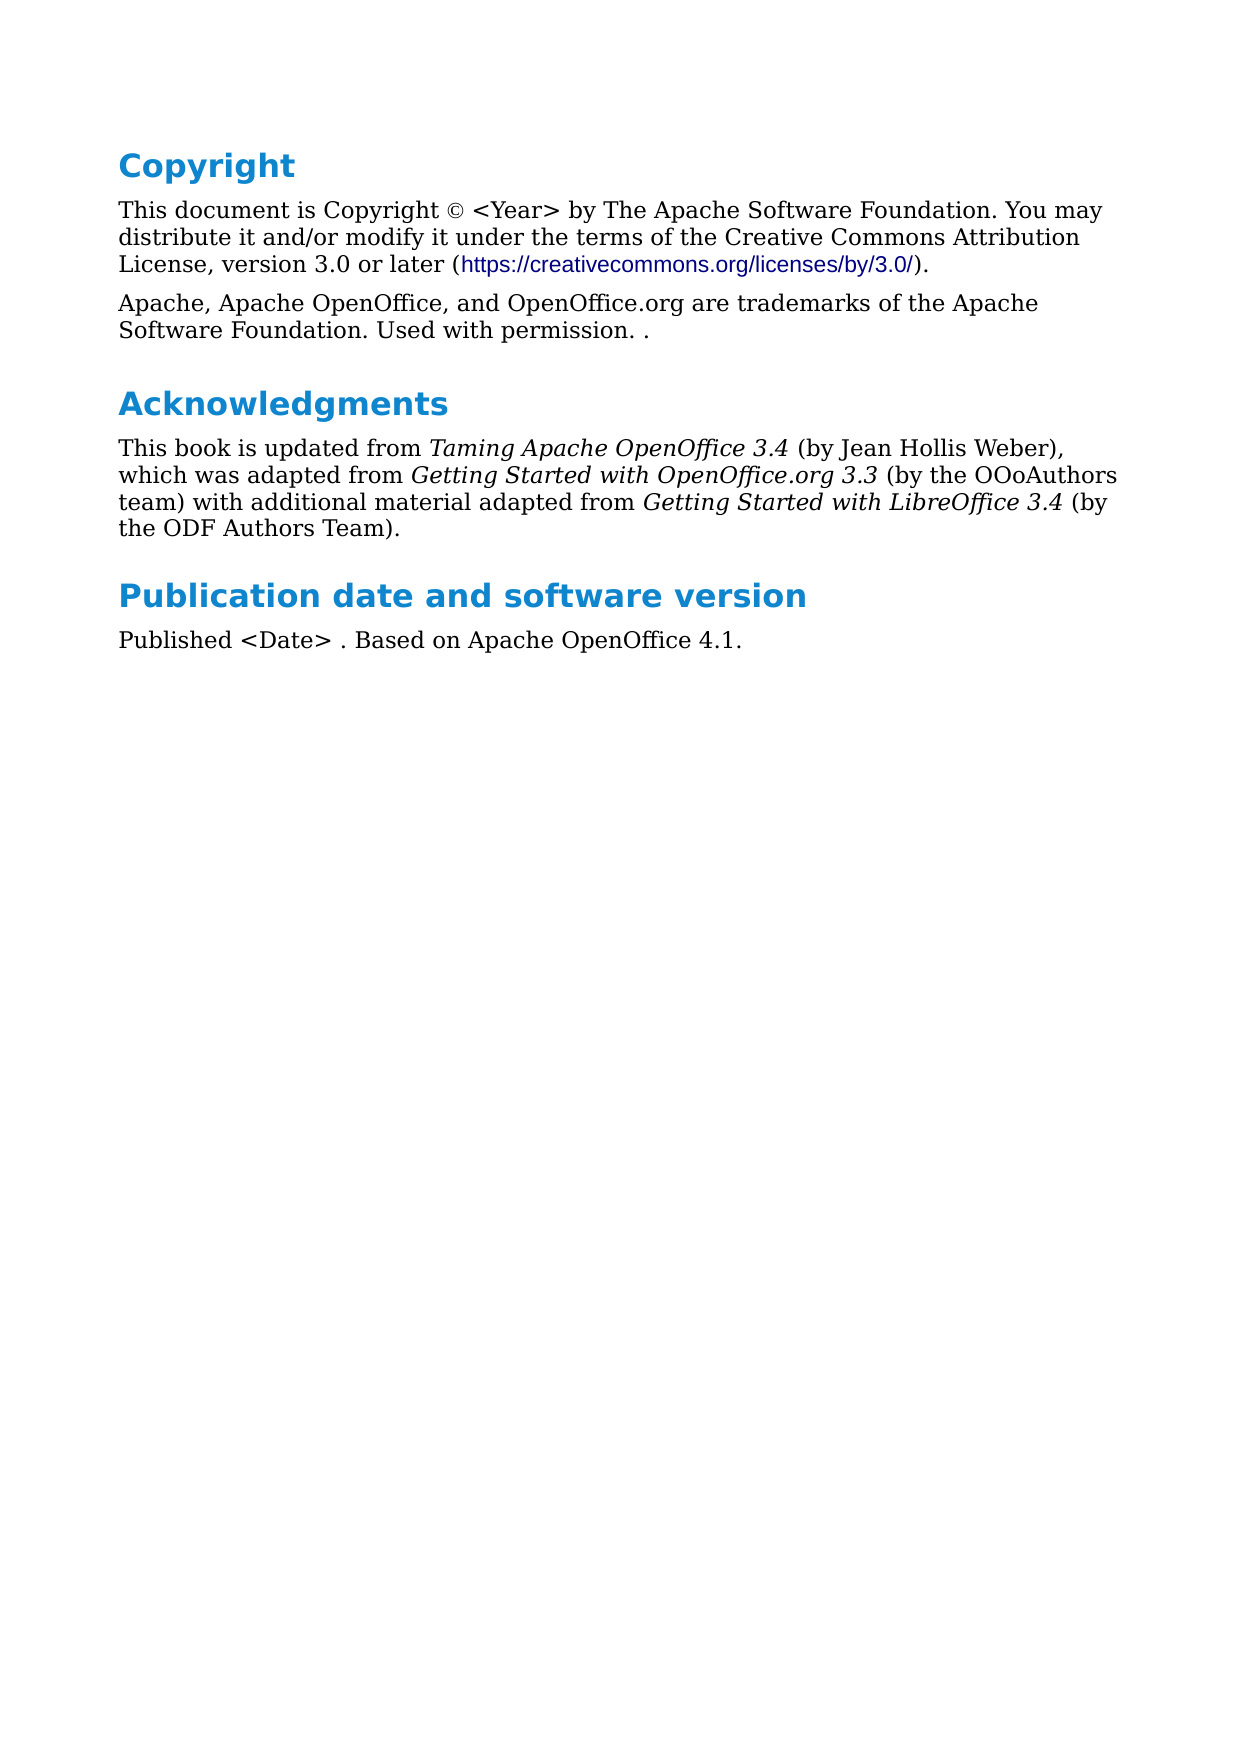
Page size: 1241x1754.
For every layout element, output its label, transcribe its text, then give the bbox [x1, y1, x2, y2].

text Acknowledgments [118, 386, 1122, 423]
text Apache, Apache OpenOffice, and OpenOffice.org are trademarks of the Apache Software Foundation. Used with permission. . [118, 290, 1122, 343]
list This book is updated from Taming Apache OpenOffice 3.4 (by Jean Hollis Weber), which was adapted from Getting Started with OpenOffice.org 3.3 (by the OOoAuthors team) with additional material adapted from Getting Started with LibreOffice 3.4 (by the ODF Authors Team). [118, 435, 1122, 542]
text This document is Copyright © <Year> by The Apache Software Foundation. You may distribute it and/or modify it under the terms of the Creative Commons Attribution License, version 3.0 or later (https://creativecommons.org/licenses/by/3.0/). [118, 197, 1122, 278]
text Copyright [118, 148, 1122, 185]
text Published <Date> . Based on Apache OpenOffice 4.1. [118, 628, 1122, 654]
text Publication date and software version [118, 578, 1122, 615]
